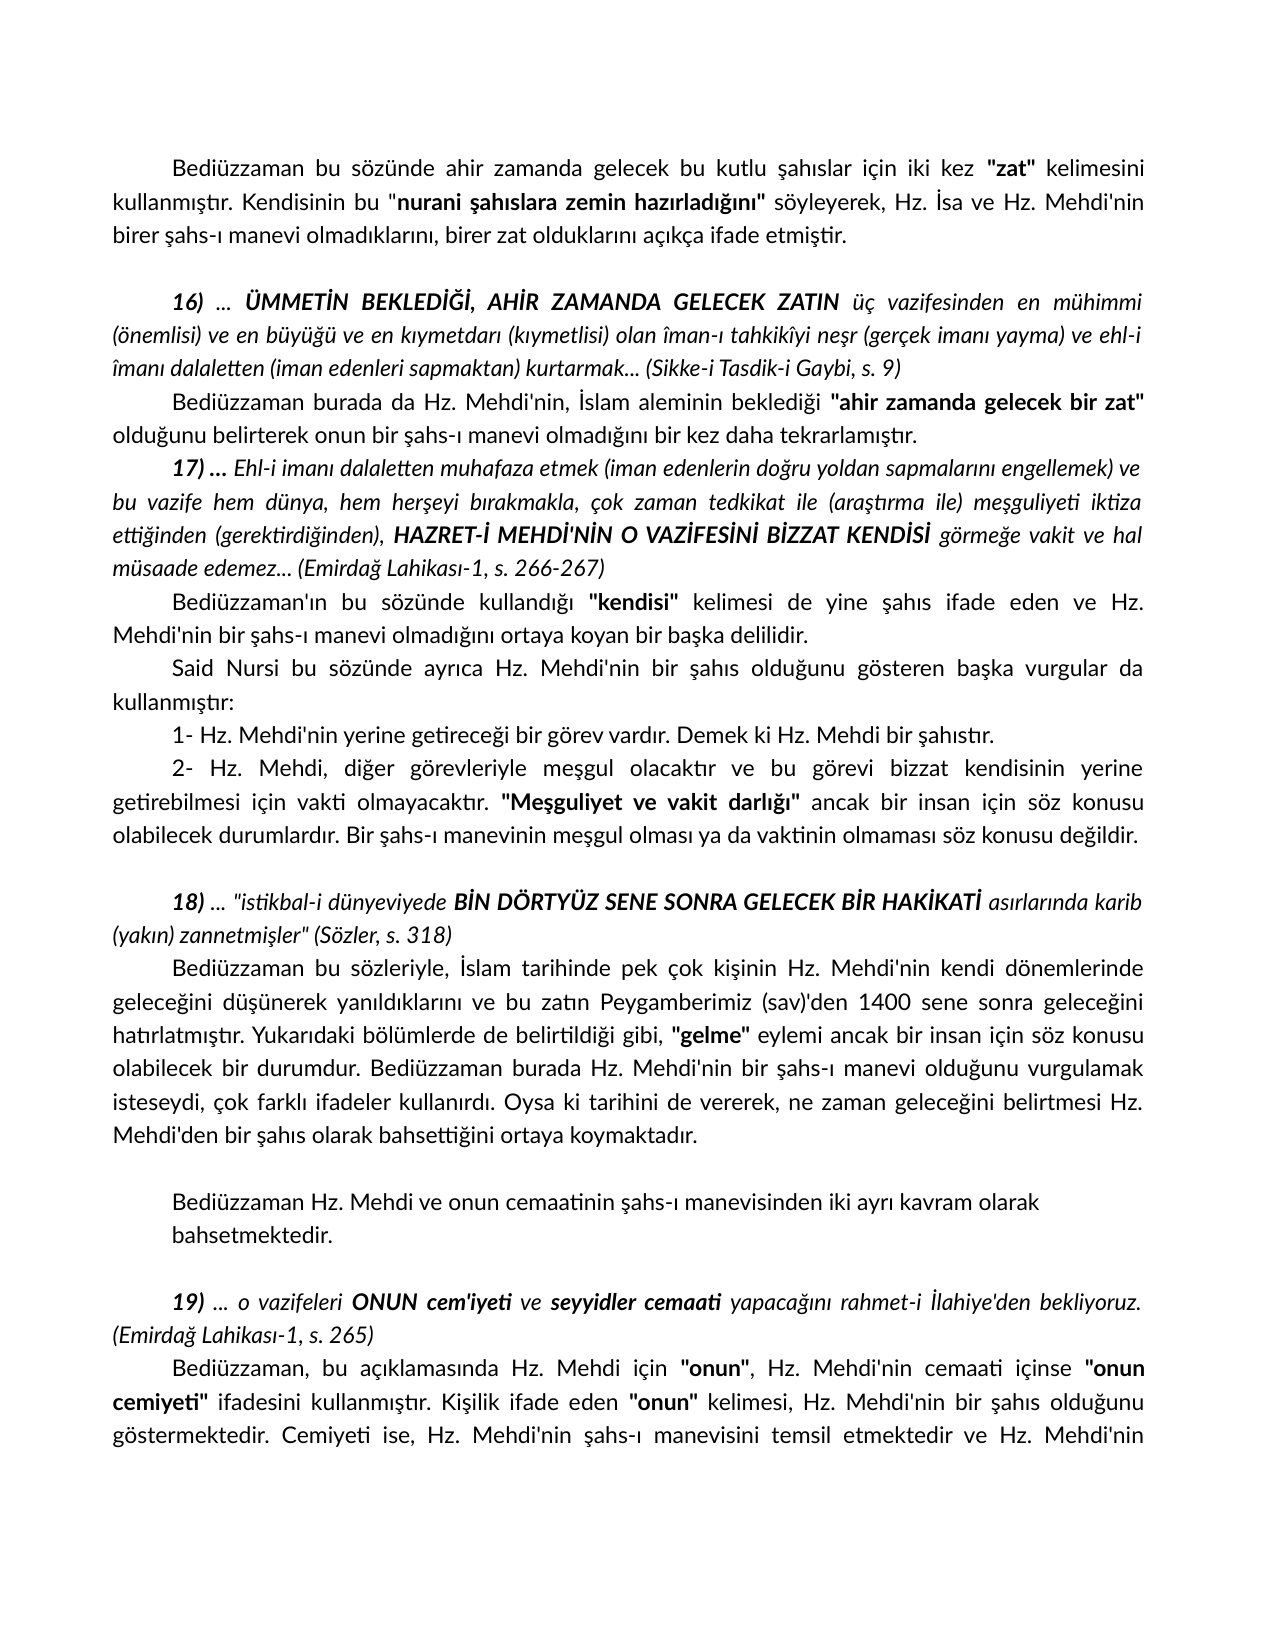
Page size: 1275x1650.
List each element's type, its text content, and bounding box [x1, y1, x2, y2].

text Bediüzzaman bu sözünde ahir zamanda gelecek bu kutlu şahıslar için iki kez "zat" kelimesini kullanmıştır. Kendisinin bu "nurani şahıslara zemin hazırladığını" söyleyerek, Hz. İsa ve Hz. Mehdi'nin birer şahs-ı manevi olmadıklarını, birer zat olduklarını açıkça ifade etmiştir. [112, 150, 1145, 250]
text Said Nursi bu sözünde ayrıca Hz. Mehdi'nin bir şahıs olduğunu gösteren başka vurgular da kullanmıştır: [112, 650, 1145, 717]
text 17) … Ehl-i imanı dalaletten muhafaza etmek (iman edenlerin doğru yoldan sapmalarını engellemek) ve bu vazife hem dünya, hem herşeyi bırakmakla, çok zaman tedkikat ile (araştırma ile) meşguliyeti iktiza ettiğinden (gerektirdiğinden), HAZRET-İ MEHDİ'NİN O VAZİFESİNİ BİZZAT KENDİSİ görmeğe vakit ve hal müsaade edemez... (Emirdağ Lahikası-1, s. 266-267) [112, 450, 1145, 583]
text Bediüzzaman, bu açıklamasında Hz. Mehdi için "onun", Hz. Mehdi'nin cemaati içinse "onun cemiyeti" ifadesini kullanmıştır. Kişilik ifade eden "onun" kelimesi, Hz. Mehdi'nin bir şahıs olduğunu göstermektedir. Cemiyeti ise, Hz. Mehdi'nin şahs-ı manevisini temsil etmektedir ve Hz. Mehdi'nin [112, 1350, 1145, 1450]
text 16) ... ÜMMETİN BEKLEDİĞİ, AHİR ZAMANDA GELECEK ZATIN üç vazifesinden en mühimmi (önemlisi) ve en büyüğü ve en kıymetdarı (kıymetlisi) olan îman-ı tahkikîyi neşr (gerçek imanı yayma) ve ehl-i îmanı dalaletten (iman edenleri sapmaktan) kurtarmak... (Sikke-i Tasdik-i Gaybi, s. 9) [112, 283, 1145, 383]
text 2- Hz. Mehdi, diğer görevleriyle meşgul olacaktır ve bu görevi bizzat kendisinin yerine getirebilmesi için vakti olmayacaktır. "Meşguliyet ve vakit darlığı" ancak bir insan için söz konusu olabilecek durumlardır. Bir şahs-ı manevinin meşgul olması ya da vaktinin olmaması söz konusu değildir. [112, 750, 1145, 850]
text Bediüzzaman Hz. Mehdi ve onun cemaatinin şahs-ı manevisinden iki ayrı kavram olarak [112, 1183, 1145, 1217]
text 19) ... o vazifeleri ONUN cem'iyeti ve seyyidler cemaati yapacağını rahmet-i İlahiye'den bekliyoruz. (Emirdağ Lahikası-1, s. 265) [112, 1283, 1145, 1350]
text bahsetmektedir. [112, 1217, 1145, 1250]
text 18) ... "istikbal-i dünyeviyede BİN DÖRTYÜZ SENE SONRA GELECEK BİR HAKİKATİ asırlarında karib (yakın) zannetmişler" (Sözler, s. 318) [112, 883, 1145, 950]
text 1- Hz. Mehdi'nin yerine getireceği bir görev vardır. Demek ki Hz. Mehdi bir şahıstır. [112, 717, 1145, 750]
text Bediüzzaman burada da Hz. Mehdi'nin, İslam aleminin beklediği "ahir zamanda gelecek bir zat" olduğunu belirterek onun bir şahs-ı manevi olmadığını bir kez daha tekrarlamıştır. [112, 383, 1145, 450]
text Bediüzzaman bu sözleriyle, İslam tarihinde pek çok kişinin Hz. Mehdi'nin kendi dönemlerinde geleceğini düşünerek yanıldıklarını ve bu zatın Peygamberimiz (sav)'den 1400 sene sonra geleceğini hatırlatmıştır. Yukarıdaki bölümlerde de belirtildiği gibi, "gelme" eylemi ancak bir insan için söz konusu olabilecek bir durumdur. Bediüzzaman burada Hz. Mehdi'nin bir şahs-ı manevi olduğunu vurgulamak isteseydi, çok farklı ifadeler kullanırdı. Oysa ki tarihini de vererek, ne zaman geleceğini belirtmesi Hz. Mehdi'den bir şahıs olarak bahsettiğini ortaya koymaktadır. [112, 950, 1145, 1150]
text Bediüzzaman'ın bu sözünde kullandığı "kendisi" kelimesi de yine şahıs ifade eden ve Hz. Mehdi'nin bir şahs-ı manevi olmadığını ortaya koyan bir başka delilidir. [112, 583, 1145, 650]
